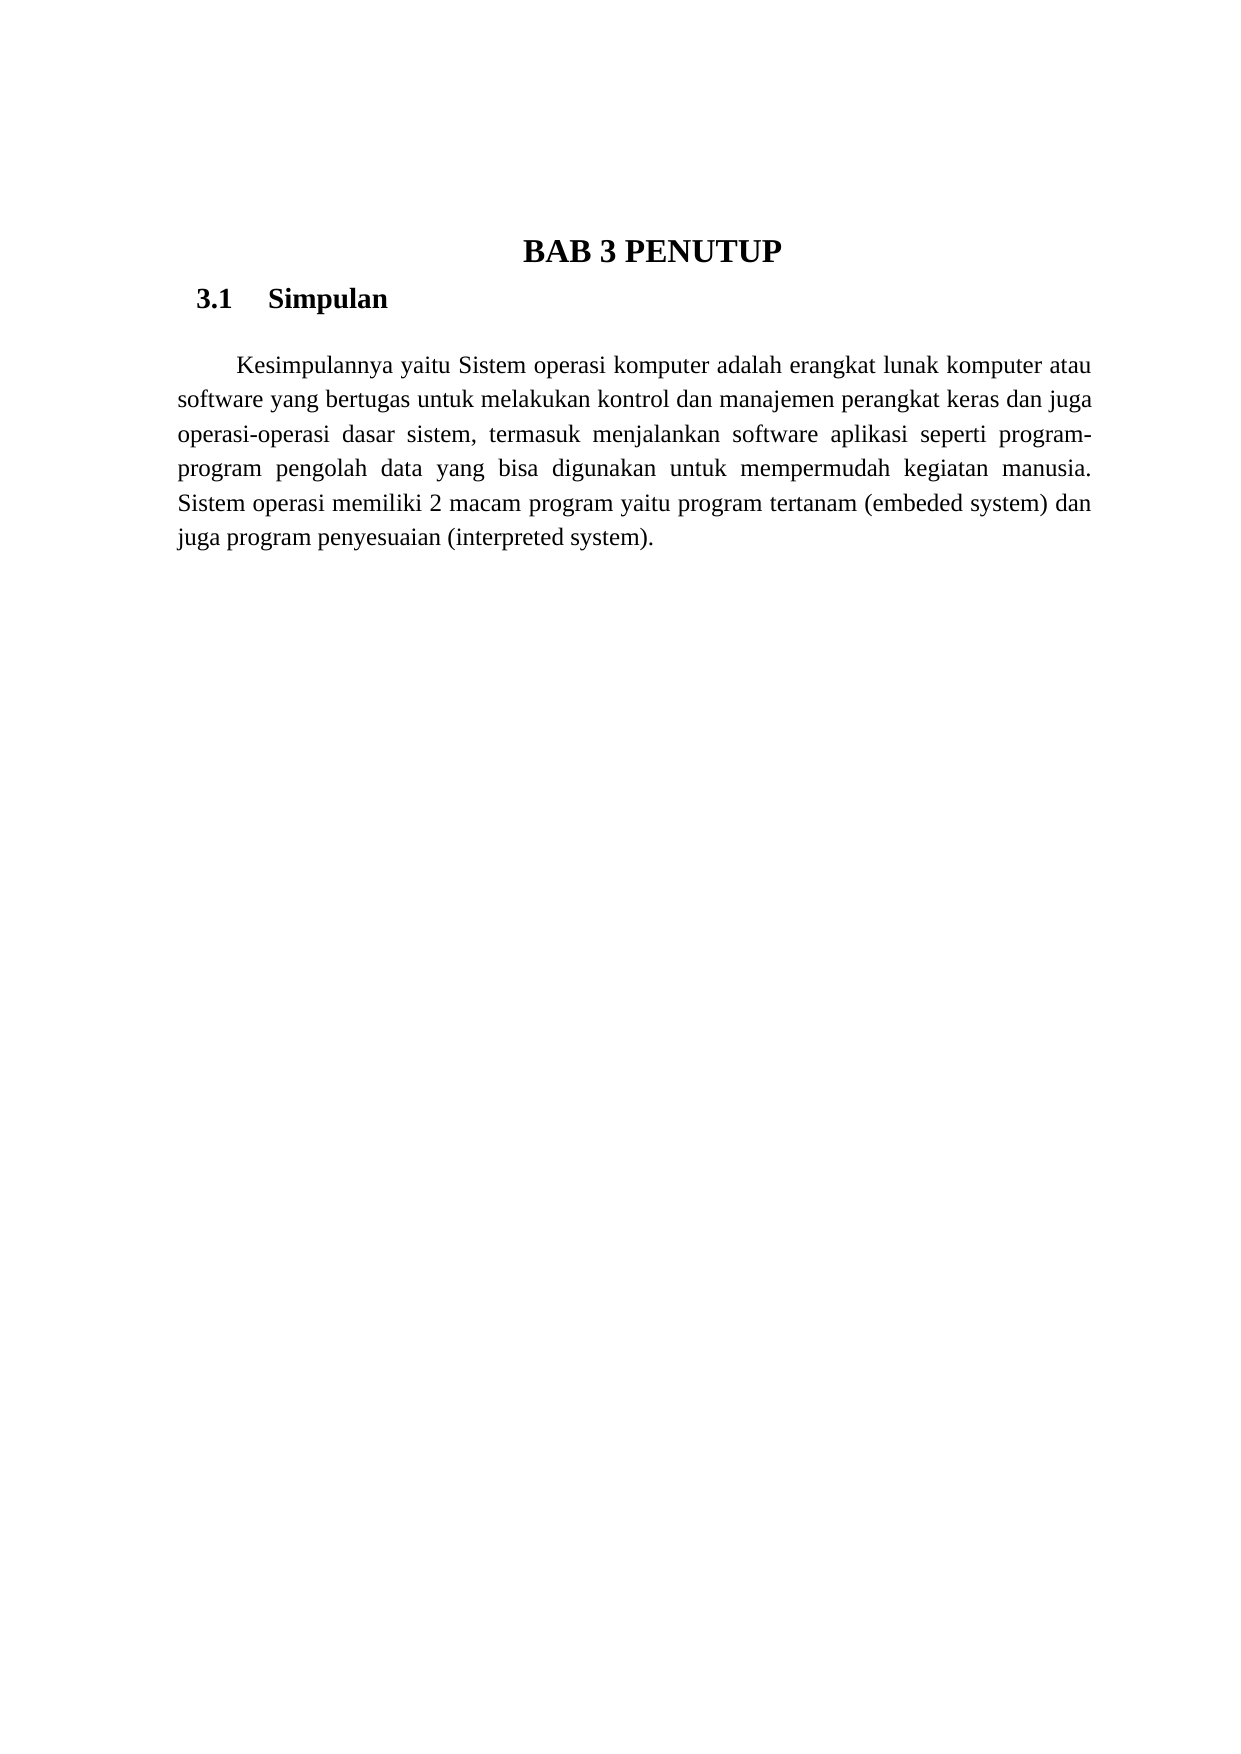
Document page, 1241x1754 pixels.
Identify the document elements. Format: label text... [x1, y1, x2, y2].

subtitle BAB 3 PENUTUP [177, 231, 1093, 269]
text Kesimpulannya yaitu Sistem operasi komputer adalah erangkat lunak komputer atau software yang bertugas untuk melakukan kontrol dan manajemen perangkat keras dan juga operasi-operasi dasar sistem, termasuk menjalankan software aplikasi seperti program-program pengolah data yang bisa digunakan untuk mempermudah kegiatan manusia. Sistem operasi memiliki 2 macam program yaitu program tertanam (embeded system) dan juga program penyesuaian (interpreted system). [177, 350, 1093, 551]
subtitle Simpulan [196, 282, 1093, 315]
